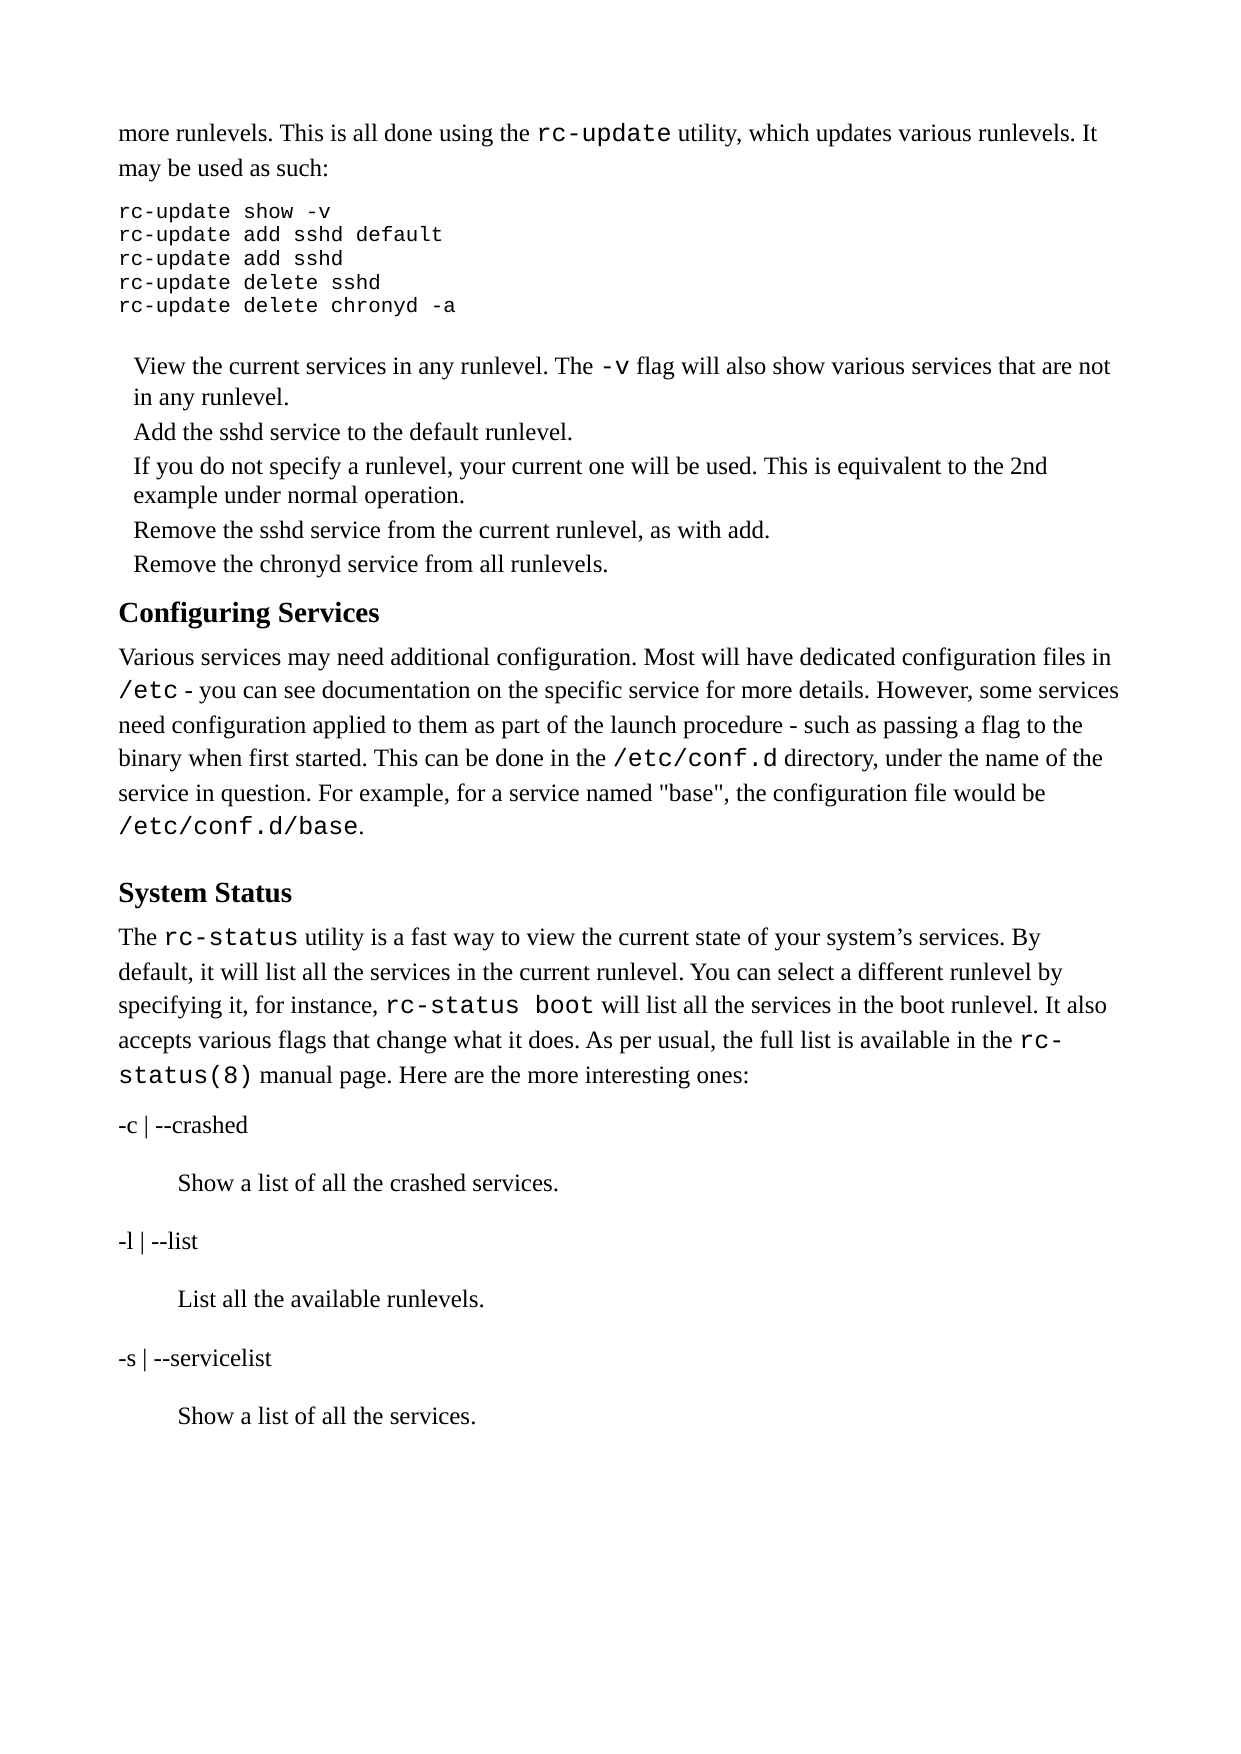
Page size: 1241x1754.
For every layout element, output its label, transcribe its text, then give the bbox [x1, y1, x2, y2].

list Show a list of all the services. [177, 1401, 1122, 1430]
list List all the available runlevels. [177, 1284, 1122, 1313]
text rc-update add sshd default [118, 224, 1122, 248]
list Show a list of all the crashed services. [177, 1168, 1122, 1197]
subtitle Configuring Services [118, 596, 1122, 629]
text Various services may need additional configuration. Most will have dedicated configuration files in /etc - you can see documentation on the specific service for more details. However, some services need configuration applied to them as part of the launch procedure - such as passing a flag to the binary when first started. This can be done in the /etc/conf.d directory, under the name of the service in question. For example, for a service named "base", the configuration file would be /etc/conf.d/base. [118, 642, 1122, 842]
subtitle -l | --list [118, 1226, 1122, 1255]
subtitle -s | --servicelist [118, 1343, 1122, 1372]
text rc-update delete chronyd -a [118, 295, 1122, 319]
table_cell If you do not specify a runlevel, your current one will be used. This is equivalent to the 2nd example under normal operation. [130, 449, 1122, 512]
table_cell Remove the chronyd service from all runlevels. [130, 546, 1122, 581]
text more runlevels. This is all done using the rc-update utility, which updates various runlevels. It may be used as such: [118, 118, 1122, 182]
table_cell Add the sshd service to the default runlevel. [130, 414, 1122, 448]
text The rc-status utility is a fast way to view the current state of your system’s services. By default, it will list all the services in the current runlevel. You can select a different runlevel by specifying it, for instance, rc-status boot will list all the services in the boot runlevel. It also accepts various flags that change what it does. As per usual, the full list is available in the rc-status(8) manual page. Here are the more interesting ones: [118, 922, 1122, 1091]
table_cell Remove the sshd service from the current runlevel, as with add. [130, 512, 1122, 546]
table_cell [118, 449, 130, 512]
table_cell [118, 414, 130, 448]
table_header View the current services in any runlevel. The -v flag will also show various services that are not in any runlevel. [130, 349, 1122, 414]
table_cell [118, 512, 130, 546]
text rc-update delete sshd [118, 272, 1122, 295]
text rc-update show -v [118, 201, 1122, 224]
subtitle -c | --crashed [118, 1110, 1122, 1139]
table_cell [118, 546, 130, 581]
table_header [118, 349, 130, 414]
subtitle System Status [118, 876, 1122, 909]
text rc-update add sshd [118, 248, 1122, 272]
